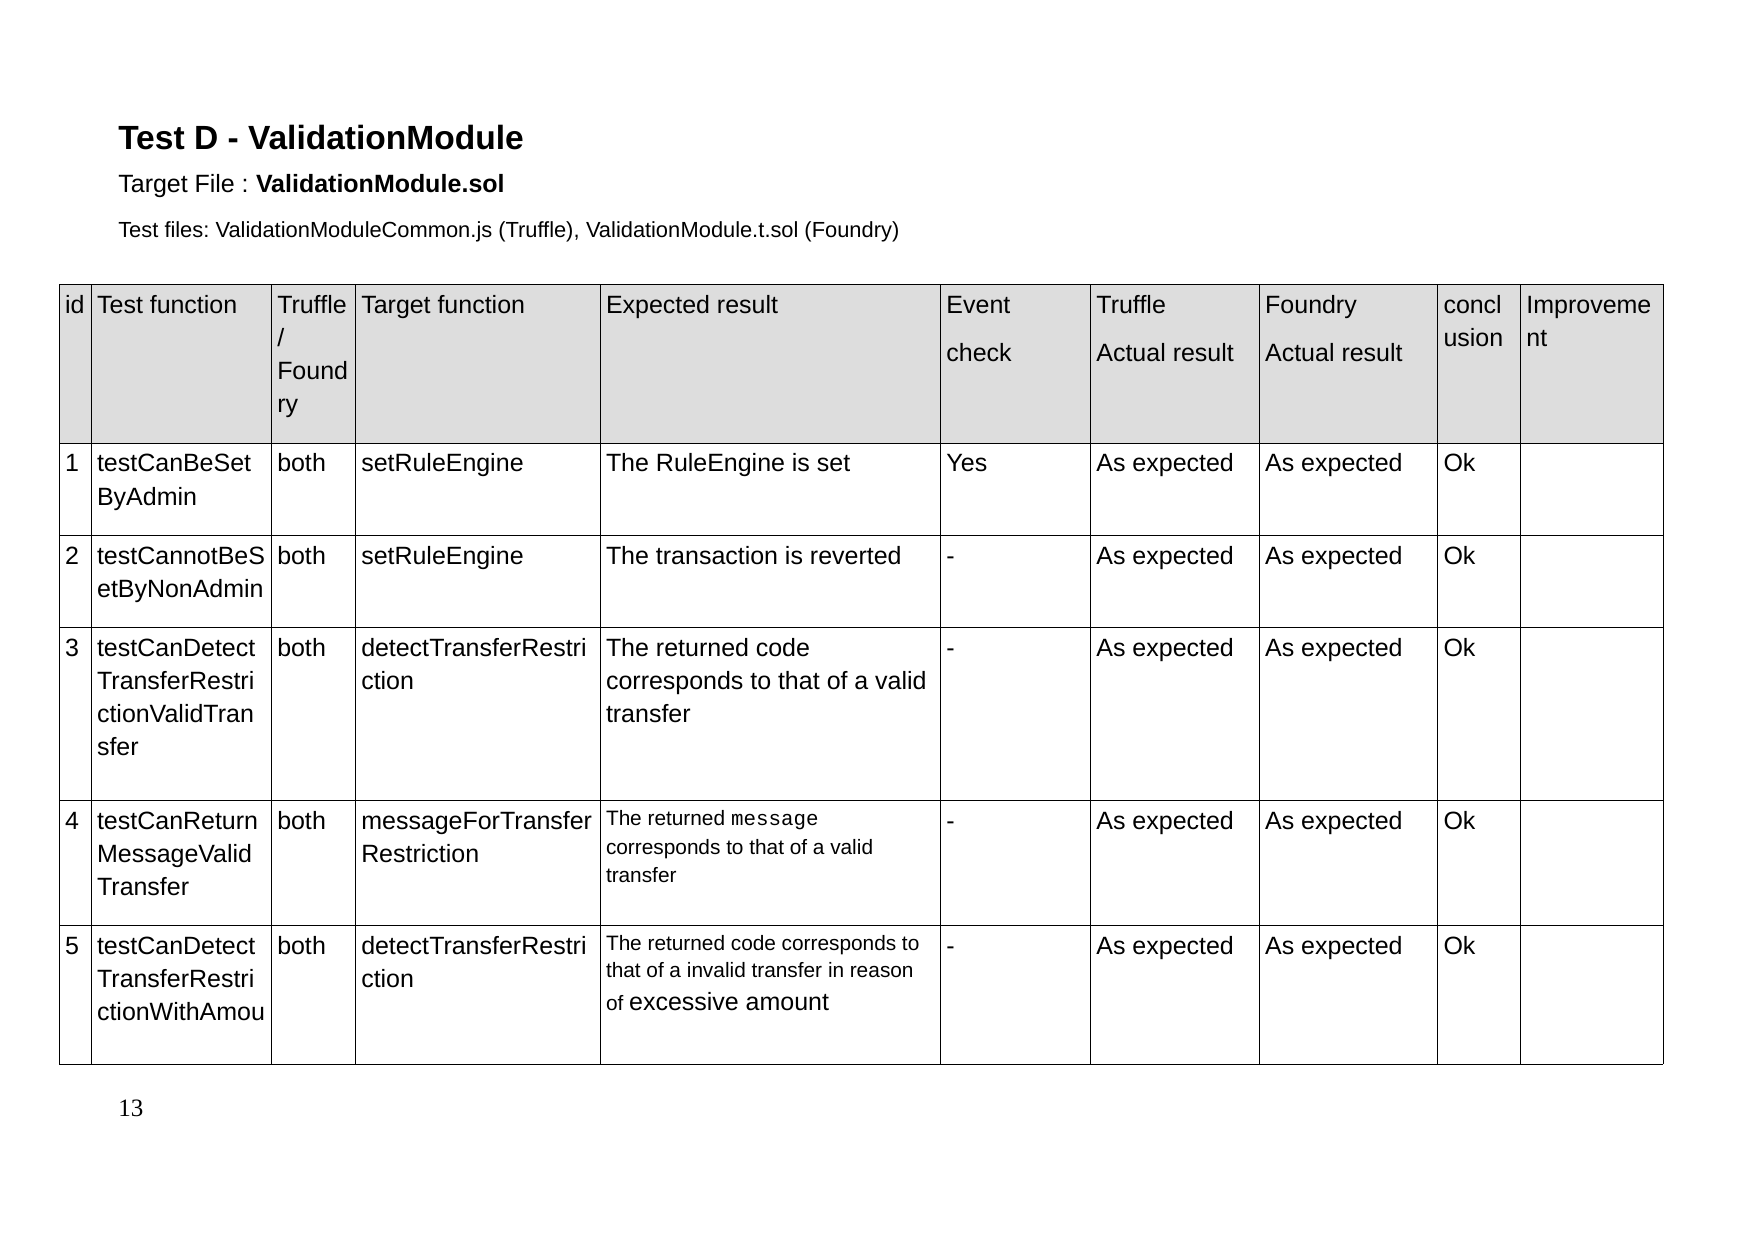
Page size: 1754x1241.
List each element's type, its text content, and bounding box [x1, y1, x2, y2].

table_cell Ok [1438, 926, 1520, 1064]
table_cell detectTransferRestriction [356, 628, 600, 800]
table_cell [1521, 444, 1663, 535]
table_header conclusion [1438, 285, 1520, 443]
table_cell messageForTransferRestriction [356, 801, 600, 925]
table_cell As expected [1260, 444, 1437, 535]
table_cell As expected [1091, 628, 1259, 800]
table_cell - [941, 628, 1090, 800]
table_cell both [272, 926, 355, 1064]
table_cell As expected [1260, 628, 1437, 800]
table_cell The returned code corresponds to that of a valid transfer [601, 628, 940, 800]
table_cell [1521, 628, 1663, 800]
table_cell [1521, 801, 1663, 925]
table_header Test function [92, 285, 271, 443]
table_cell As expected [1091, 536, 1259, 627]
table_cell 1 [60, 444, 91, 535]
table_cell As expected [1260, 801, 1437, 925]
table_cell - [941, 801, 1090, 925]
table_cell Yes [941, 444, 1090, 535]
table_cell both [272, 801, 355, 925]
subtitle Test D - ValidationModule [118, 118, 1636, 157]
table_cell As expected [1260, 926, 1437, 1064]
table_cell detectTransferRestriction [356, 926, 600, 1064]
table_cell setRuleEngine [356, 536, 600, 627]
table_cell testCanDetectTransferRestrictionValidTransfer [92, 628, 271, 800]
text Target File : ValidationModule.sol [118, 169, 1636, 198]
table_header Foundry Actual result [1260, 285, 1437, 443]
table_cell Ok [1438, 444, 1520, 535]
table_header Truffle Actual result [1091, 285, 1259, 443]
table_cell The RuleEngine is set [601, 444, 940, 535]
table_cell Ok [1438, 801, 1520, 925]
table_cell - [941, 926, 1090, 1064]
table_header Expected result [601, 285, 940, 443]
table_cell both [272, 536, 355, 627]
table_cell testCannotBeSetByNonAdmin [92, 536, 271, 627]
table_cell Ok [1438, 628, 1520, 800]
text Test files: ValidationModuleCommon.js (Truffle), ValidationModule.t.sol (Foundry) [118, 217, 1636, 242]
table_cell [1521, 536, 1663, 627]
table_header Truffle / Foundry [272, 285, 355, 443]
table_cell 2 [60, 536, 91, 627]
table_cell 4 [60, 801, 91, 925]
table_cell Ok [1438, 536, 1520, 627]
table_cell As expected [1260, 536, 1437, 627]
table_cell As expected [1091, 801, 1259, 925]
table_cell The transaction is reverted [601, 536, 940, 627]
table_cell testCanReturnMessageValidTransfer [92, 801, 271, 925]
table_header id [60, 285, 91, 443]
table_cell setRuleEngine [356, 444, 600, 535]
table_cell 5 [60, 926, 91, 1064]
table_cell The returned message corresponds to that of a valid transfer [601, 801, 940, 925]
table_header Event check [941, 285, 1090, 443]
table_header Target function [356, 285, 600, 443]
table_cell testCanDetectTransferRestrictionWithAmou [92, 926, 271, 1064]
table_cell [1521, 926, 1663, 1064]
table_cell both [272, 444, 355, 535]
table_cell As expected [1091, 444, 1259, 535]
table_cell 3 [60, 628, 91, 800]
table_cell As expected [1091, 926, 1259, 1064]
table_cell - [941, 536, 1090, 627]
table_cell The returned code corresponds to that of a invalid transfer in reason of excessive amount [601, 926, 940, 1064]
table_header Improvement [1521, 285, 1663, 443]
table_cell both [272, 628, 355, 800]
table_cell testCanBeSetByAdmin [92, 444, 271, 535]
